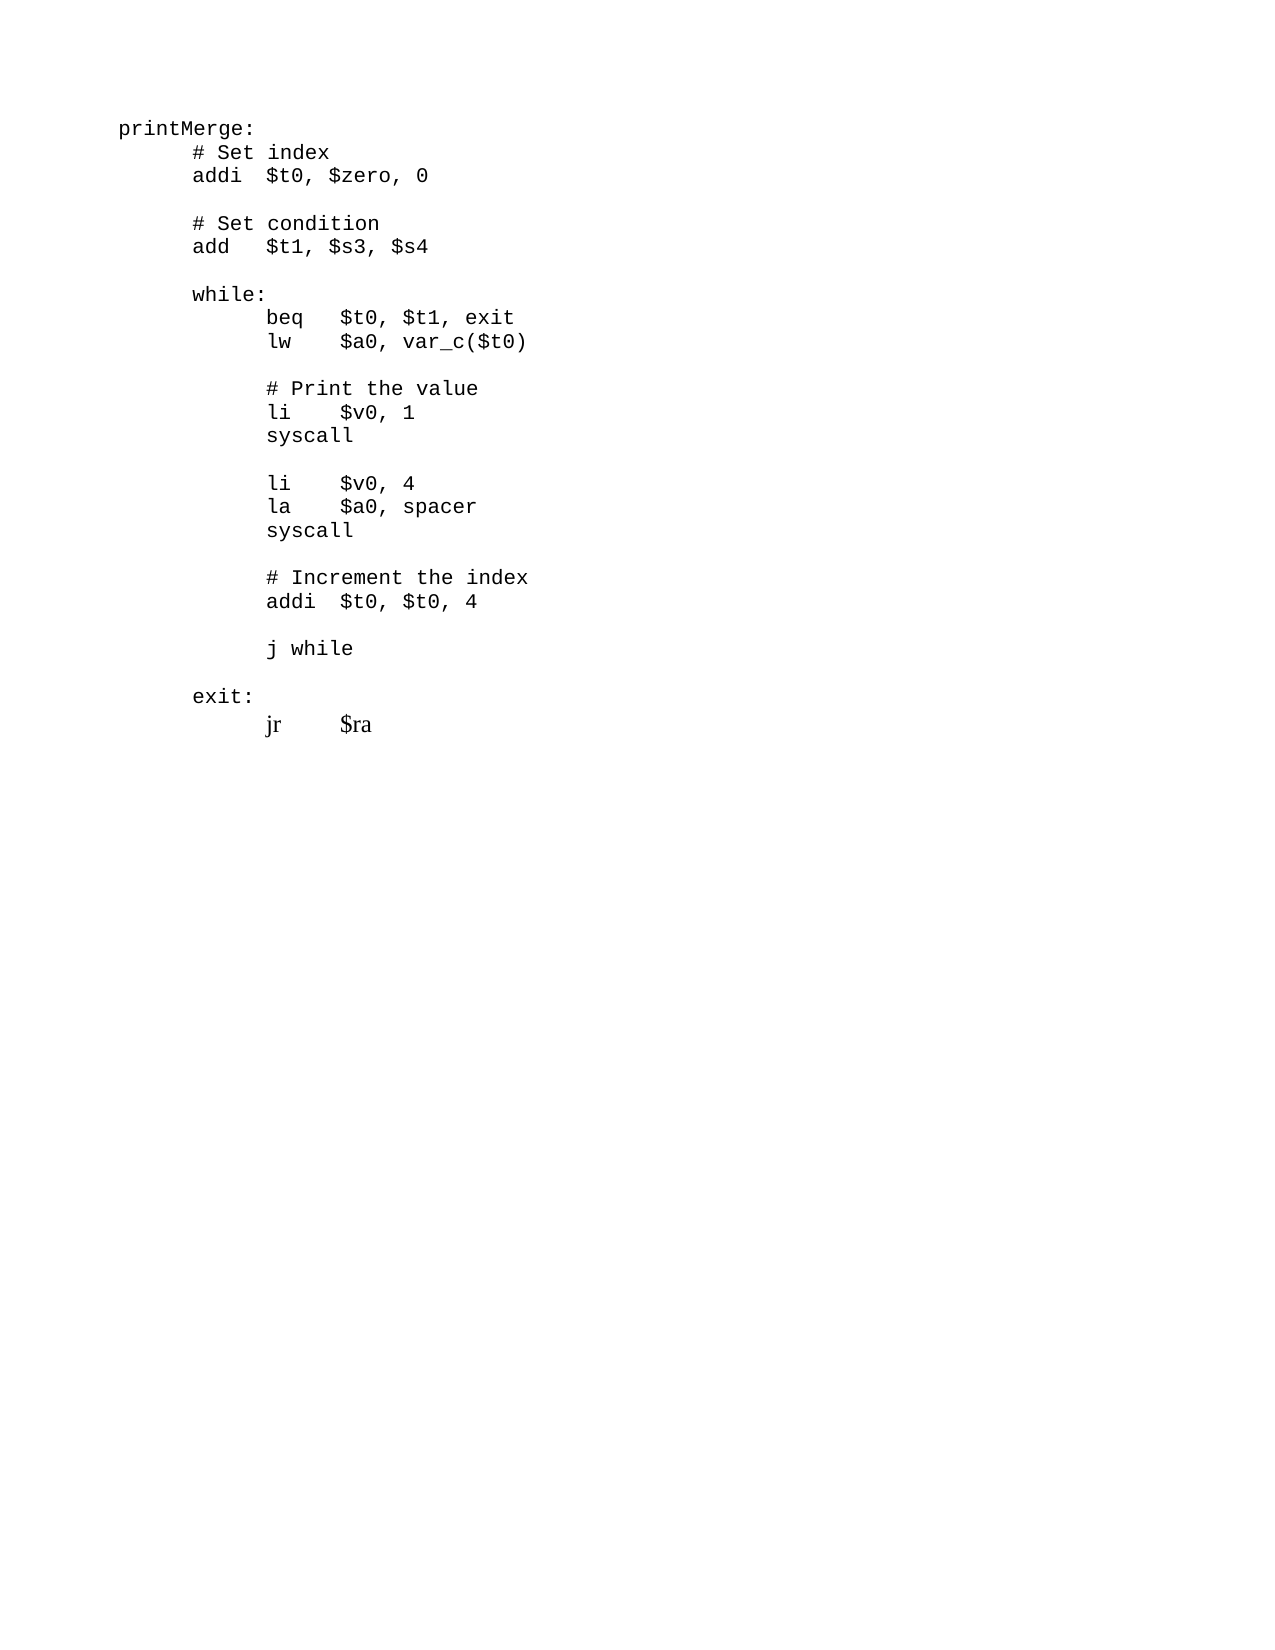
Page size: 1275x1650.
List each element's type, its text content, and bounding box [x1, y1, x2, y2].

text j while [118, 638, 1157, 662]
text printMerge: [118, 118, 1157, 142]
text li $v0, 1 [118, 402, 1157, 426]
text # Set index [118, 142, 1157, 165]
text # Increment the index [118, 567, 1157, 591]
text # Print the value [118, 378, 1157, 402]
text # Set condition [118, 213, 1157, 236]
text lw $a0, var_c($t0) [118, 331, 1157, 354]
text la $a0, spacer [118, 496, 1157, 520]
text beq $t0, $t1, exit [118, 307, 1157, 331]
text while: [118, 284, 1157, 307]
text syscall [118, 426, 1157, 449]
text li $v0, 4 [118, 473, 1157, 496]
text exit: [118, 686, 1157, 709]
text add $t1, $s3, $s4 [118, 236, 1157, 260]
text syscall [118, 520, 1157, 544]
text addi $t0, $zero, 0 [118, 165, 1157, 189]
text addi $t0, $t0, 4 [118, 591, 1157, 615]
text jr $ra [118, 709, 1157, 738]
